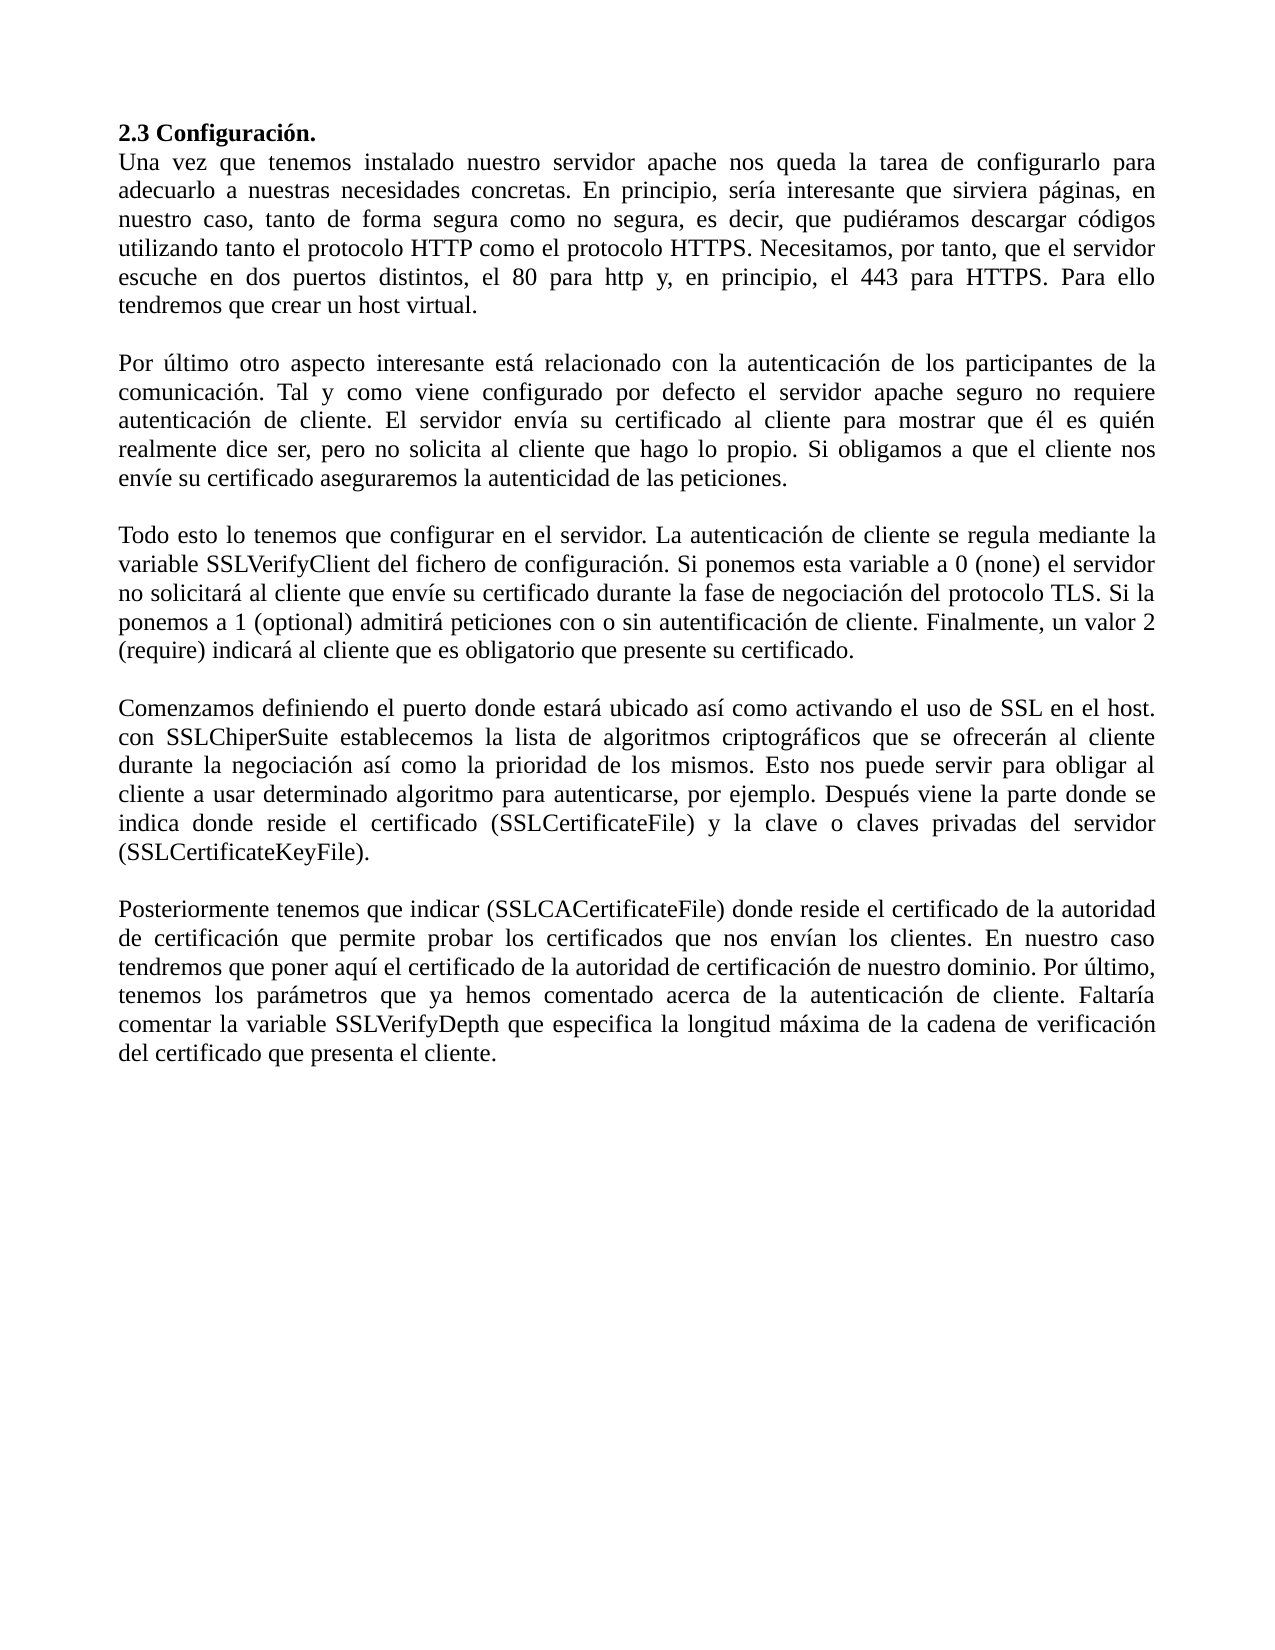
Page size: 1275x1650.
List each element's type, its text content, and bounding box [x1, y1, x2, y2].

text Una vez que tenemos instalado nuestro servidor apache nos queda la tarea de configurarlo para adecuarlo a nuestras necesidades concretas. En principio, sería interesante que sirviera páginas, en nuestro caso, tanto de forma segura como no segura, es decir, que pudiéramos descargar códigos utilizando tanto el protocolo HTTP como el protocolo HTTPS. Necesitamos, por tanto, que el servidor escuche en dos puertos distintos, el 80 para http y, en principio, el 443 para HTTPS. Para ello tendremos que crear un host virtual. [118, 147, 1157, 319]
text Posteriormente tenemos que indicar (SSLCACertificateFile) donde reside el certificado de la autoridad de certificación que permite probar los certificados que nos envían los clientes. En nuestro caso tendremos que poner aquí el certificado de la autoridad de certificación de nuestro dominio. Por último, tenemos los parámetros que ya hemos comentado acerca de la autenticación de cliente. Faltaría comentar la variable SSLVerifyDepth que especifica la longitud máxima de la cadena de verificación del certificado que presenta el cliente. [118, 894, 1157, 1067]
text 2.3 Configuración. [118, 118, 1157, 147]
text Todo esto lo tenemos que configurar en el servidor. La autenticación de cliente se regula mediante la variable SSLVerifyClient del fichero de configuración. Si ponemos esta variable a 0 (none) el servidor no solicitará al cliente que envíe su certificado durante la fase de negociación del protocolo TLS. Si la ponemos a 1 (optional) admitirá peticiones con o sin autentificación de cliente. Finalmente, un valor 2 (require) indicará al cliente que es obligatorio que presente su certificado. [118, 521, 1157, 664]
text Comenzamos definiendo el puerto donde estará ubicado así como activando el uso de SSL en el host. con SSLChiperSuite establecemos la lista de algoritmos criptográficos que se ofrecerán al cliente durante la negociación así como la prioridad de los mismos. Esto nos puede servir para obligar al cliente a usar determinado algoritmo para autenticarse, por ejemplo. Después viene la parte donde se indica donde reside el certificado (SSLCertificateFile) y la clave o claves privadas del servidor (SSLCertificateKeyFile). [118, 693, 1157, 866]
text Por último otro aspecto interesante está relacionado con la autenticación de los participantes de la comunicación. Tal y como viene configurado por defecto el servidor apache seguro no requiere autenticación de cliente. El servidor envía su certificado al cliente para mostrar que él es quién realmente dice ser, pero no solicita al cliente que hago lo propio. Si obligamos a que el cliente nos envíe su certificado aseguraremos la autenticidad de las peticiones. [118, 348, 1157, 492]
